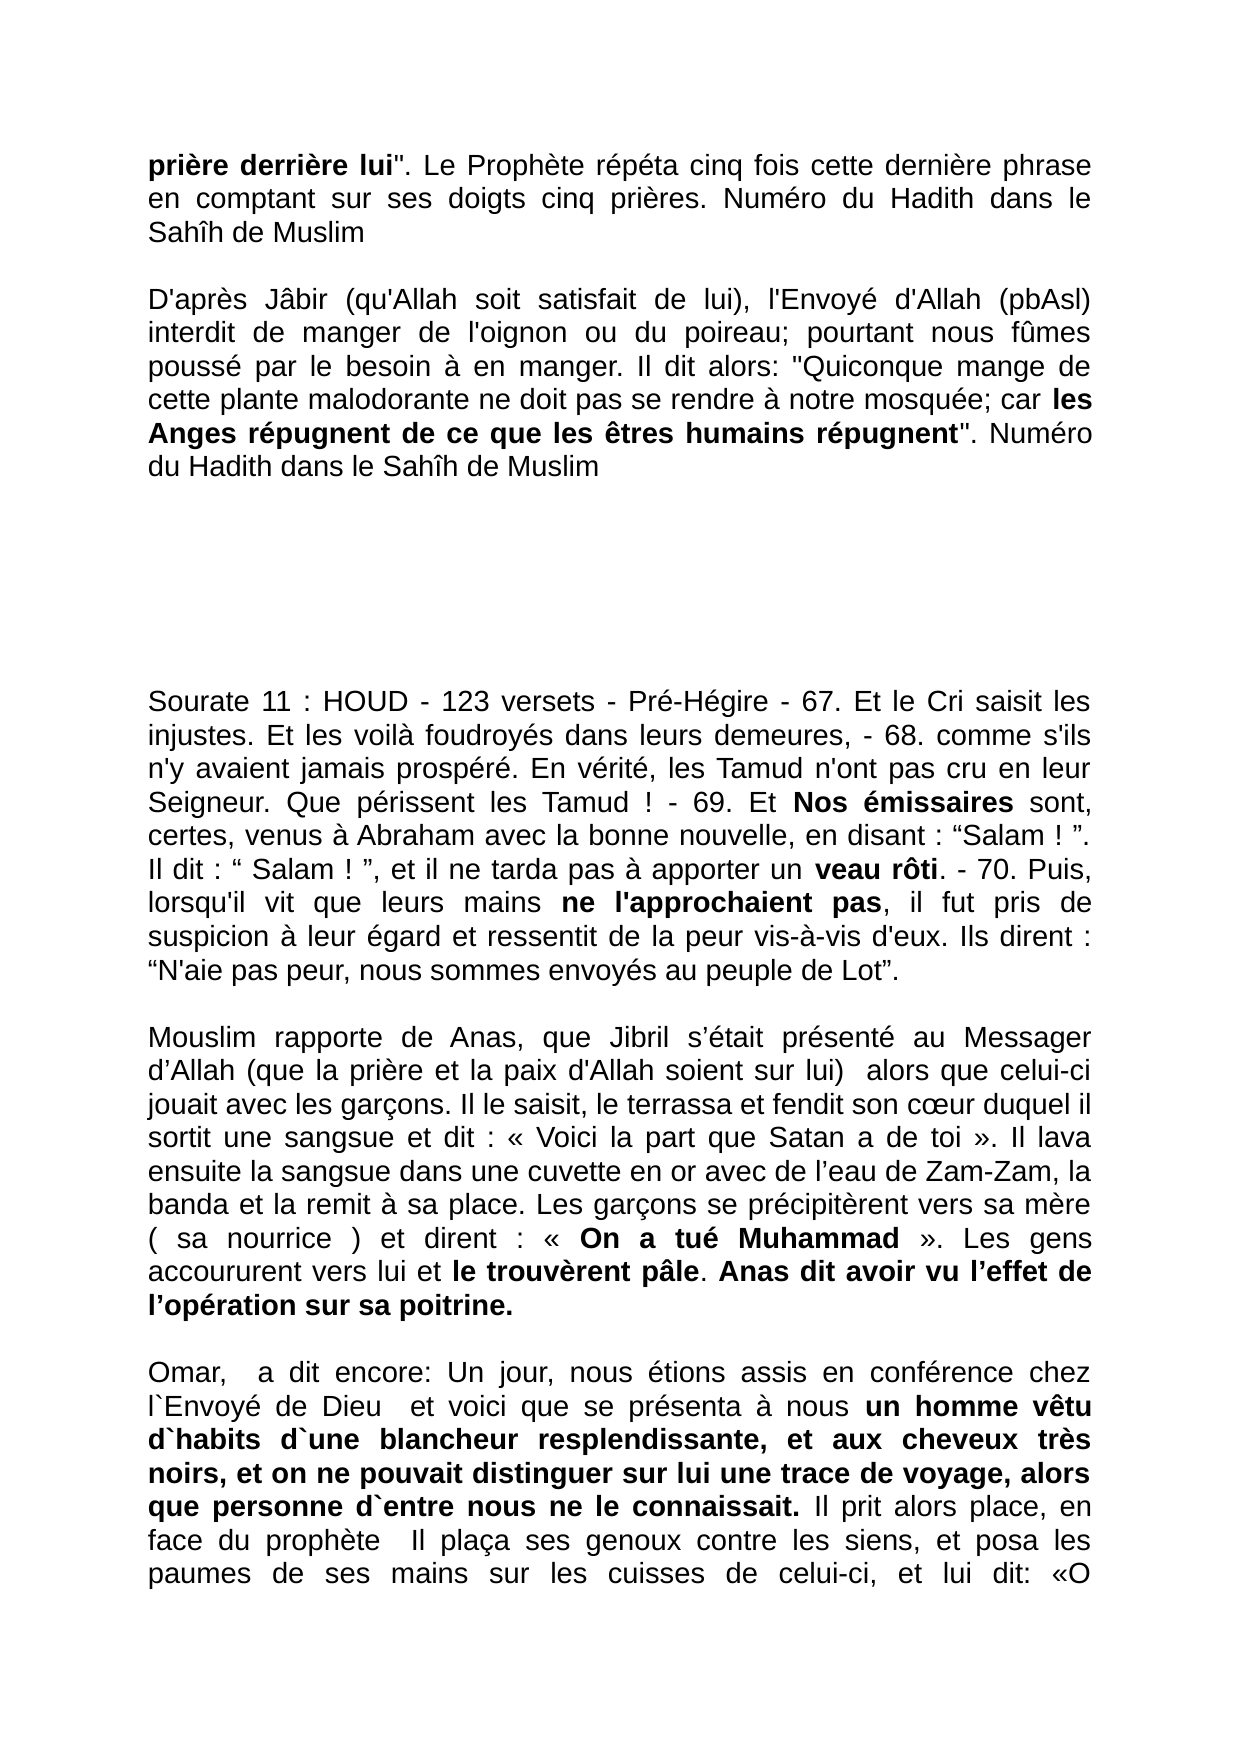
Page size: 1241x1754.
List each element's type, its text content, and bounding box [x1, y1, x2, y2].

text D'après Jâbir (qu'Allah soit satisfait de lui), l'Envoyé d'Allah (pbAsl) interdit de manger de l'oignon ou du poireau; pourtant nous fûmes poussé par le besoin à en manger. Il dit alors: "Quiconque mange de cette plante malodorante ne doit pas se rendre à notre mosquée; car les Anges répugnent de ce que les êtres humains répugnent". Numéro du Hadith dans le Sahîh de Muslim [148, 282, 1093, 483]
text Omar, a dit encore: Un jour, nous étions assis en conférence chez l`Envoyé de Dieu et voici que se présenta à nous un homme vêtu d`habits d`une blancheur resplendissante, et aux cheveux très noirs, et on ne pouvait distinguer sur lui une trace de voyage, alors que personne d`entre nous ne le connaissait. Il prit alors place, en face du prophète Il plaça ses genoux contre les siens, et posa les paumes de ses mains sur les cuisses de celui-ci, et lui dit: «O [148, 1355, 1093, 1590]
text Mouslim rapporte de Anas, que Jibril s’était présenté au Messager d’Allah (que la prière et la paix d'Allah soient sur lui) alors que celui-ci jouait avec les garçons. Il le saisit, le terrassa et fendit son cœur duquel il sortit une sangsue et dit : « Voici la part que Satan a de toi ». Il lava ensuite la sangsue dans une cuvette en or avec de l’eau de Zam-Zam, la banda et la remit à sa place. Les garçons se précipitèrent vers sa mère ( sa nourrice ) et dirent : « On a tué Muhammad ». Les gens accoururent vers lui et le trouvèrent pâle. Anas dit avoir vu l’effet de l’opération sur sa poitrine. [148, 1020, 1093, 1322]
text Sourate 11 : HOUD - 123 versets - Pré-Hégire - 67. Et le Cri saisit les injustes. Et les voilà foudroyés dans leurs demeures, - 68. comme s'ils n'y avaient jamais prospéré. En vérité, les Tamud n'ont pas cru en leur Seigneur. Que périssent les Tamud ! - 69. Et Nos émissaires sont, certes, venus à Abraham avec la bonne nouvelle, en disant : “Salam ! ”. Il dit : “ Salam ! ”, et il ne tarda pas à apporter un veau rôti. - 70. Puis, lorsqu'il vit que leurs mains ne l'approchaient pas, il fut pris de suspicion à leur égard et ressentit de la peur vis-à-vis d'eux. Ils dirent : “N'aie pas peur, nous sommes envoyés au peuple de Lot”. [148, 684, 1093, 986]
text prière derrière lui". Le Prophète répéta cinq fois cette dernière phrase en comptant sur ses doigts cinq prières. Numéro du Hadith dans le Sahîh de Muslim [148, 148, 1093, 248]
